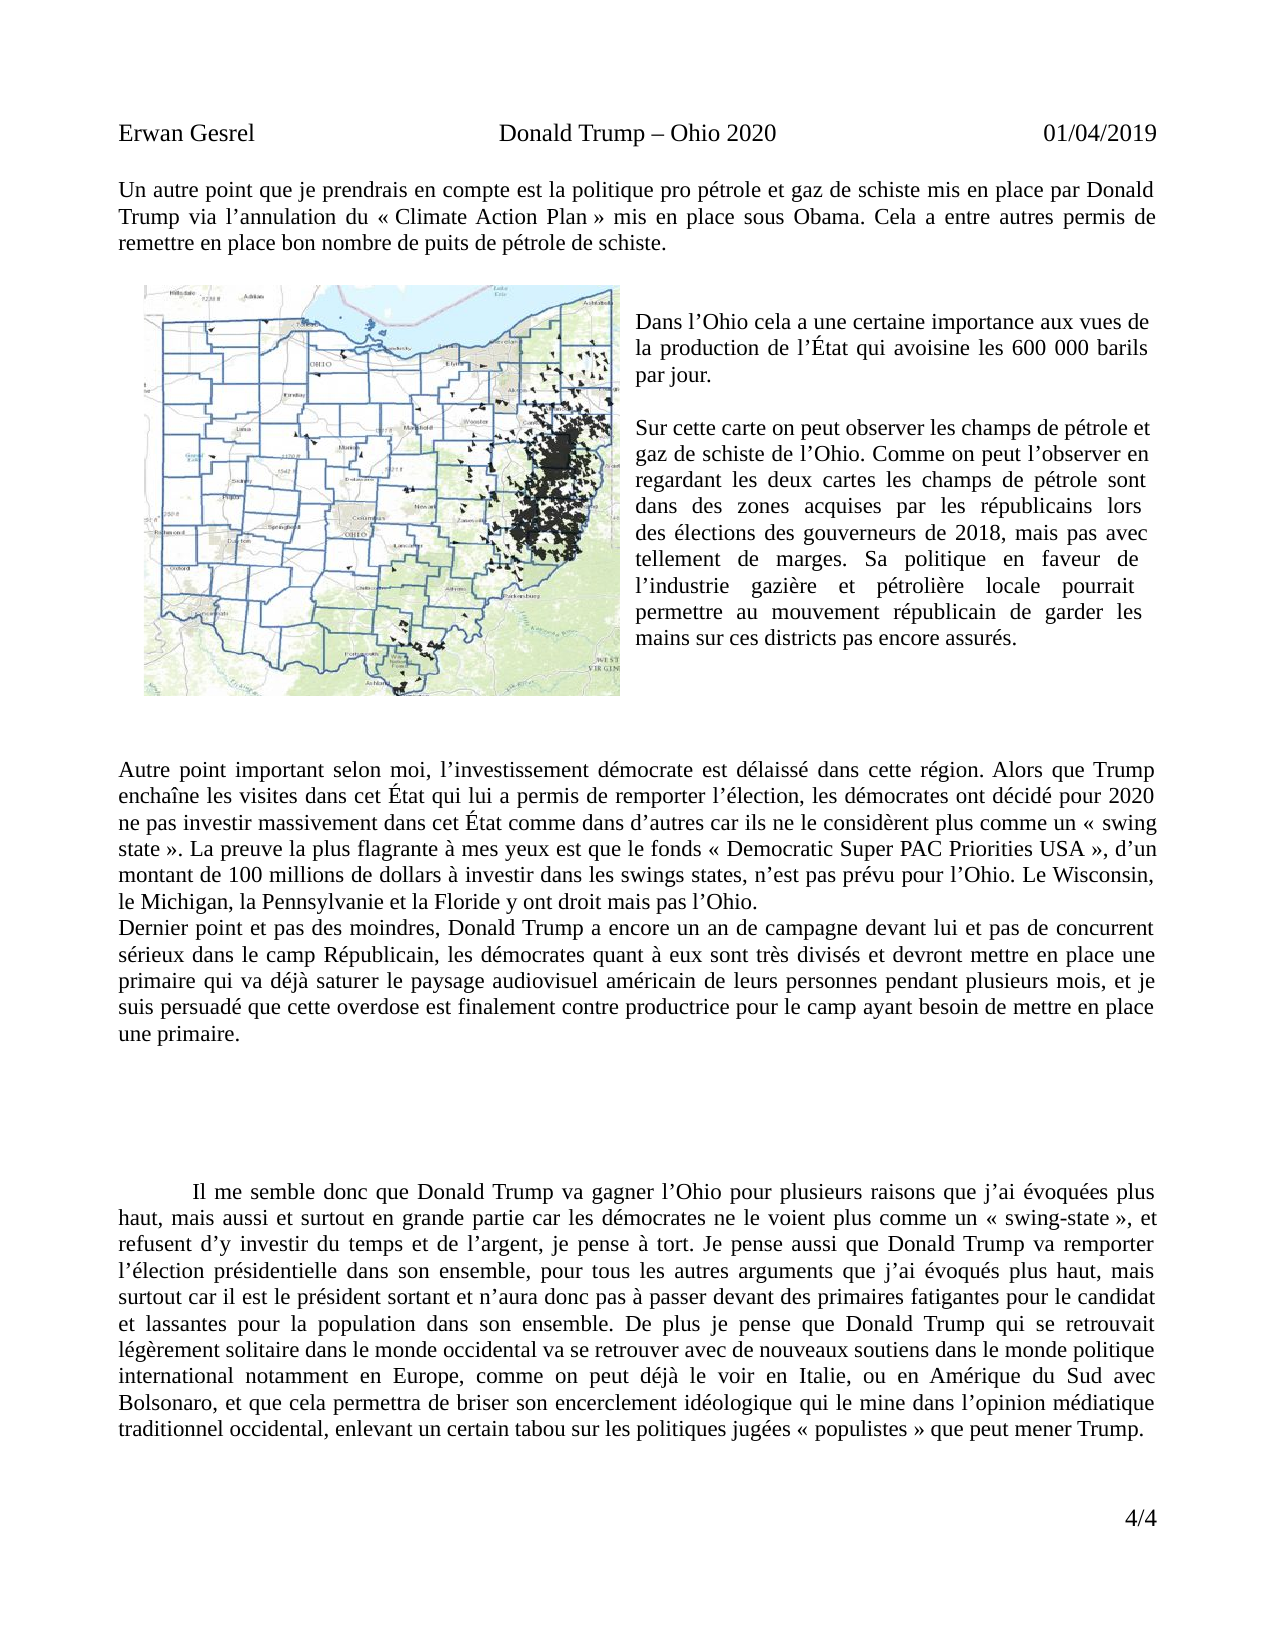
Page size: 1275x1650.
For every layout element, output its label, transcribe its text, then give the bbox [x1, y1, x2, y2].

text Sur cette carte on peut observer les champs de pétrole et gaz de schiste de l’Ohio. Comme on peut l’observer en regardant les deux cartes les champs de pétrole sont dans des zones acquises par les républicains lors des élections des gouverneurs de 2018, mais pas avec tellement de marges. Sa politique en faveur de l’industrie gazière et pétrolière locale pourrait permettre au mouvement républicain de garder les mains sur ces districts pas encore assurés. [620, 413, 1157, 651]
text Dernier point et pas des moindres, Donald Trump a encore un an de campagne devant lui et pas de concurrent sérieux dans le camp Républicain, les démocrates quant à eux sont très divisés et devront mettre en place une primaire qui va déjà saturer le paysage audiovisuel américain de leurs personnes pendant plusieurs mois, et je suis persuadé que cette overdose est finalement contre productrice pour le camp ayant besoin de mettre en place une primaire. [118, 914, 1157, 1046]
text Un autre point que je prendrais en compte est la politique pro pétrole et gaz de schiste mis en place par Donald Trump via l’annulation du « Climate Action Plan » mis en place sous Obama. Cela a entre autres permis de remettre en place bon nombre de puits de pétrole de schiste. [118, 176, 1157, 255]
picture [143, 285, 620, 696]
text Dans l’Ohio cela a une certaine importance aux vues de la production de l’État qui avoisine les 600 000 barils par jour. [620, 308, 1157, 387]
text Autre point important selon moi, l’investissement démocrate est délaissé dans cette région. Alors que Trump enchaîne les visites dans cet État qui lui a permis de remporter l’élection, les démocrates ont décidé pour 2020 ne pas investir massivement dans cet État comme dans d’autres car ils ne le considèrent plus comme un « swing state ». La preuve la plus flagrante à mes yeux est que le fonds « Democratic Super PAC Priorities USA », d’un montant de 100 millions de dollars à investir dans les swings states, n’est pas prévu pour l’Ohio. Le Wisconsin, le Michigan, la Pennsylvanie et la Floride y ont droit mais pas l’Ohio. [118, 756, 1157, 914]
text Il me semble donc que Donald Trump va gagner l’Ohio pour plusieurs raisons que j’ai évoquées plus haut, mais aussi et surtout en grande partie car les démocrates ne le voient plus comme un « swing-state », et refusent d’y investir du temps et de l’argent, je pense à tort. Je pense aussi que Donald Trump va remporter l’élection présidentielle dans son ensemble, pour tous les autres arguments que j’ai évoqués plus haut, mais surtout car il est le président sortant et n’aura donc pas à passer devant des primaires fatigantes pour le candidat et lassantes pour la population dans son ensemble. De plus je pense que Donald Trump qui se retrouvait légèrement solitaire dans le monde occidental va se retrouver avec de nouveaux soutiens dans le monde politique international notamment en Europe, comme on peut déjà le voir en Italie, ou en Amérique du Sud avec Bolsonaro, et que cela permettra de briser son encerclement idéologique qui le mine dans l’opinion médiatique traditionnel occidental, enlevant un certain tabou sur les politiques jugées « populistes » que peut mener Trump. [118, 1178, 1157, 1441]
